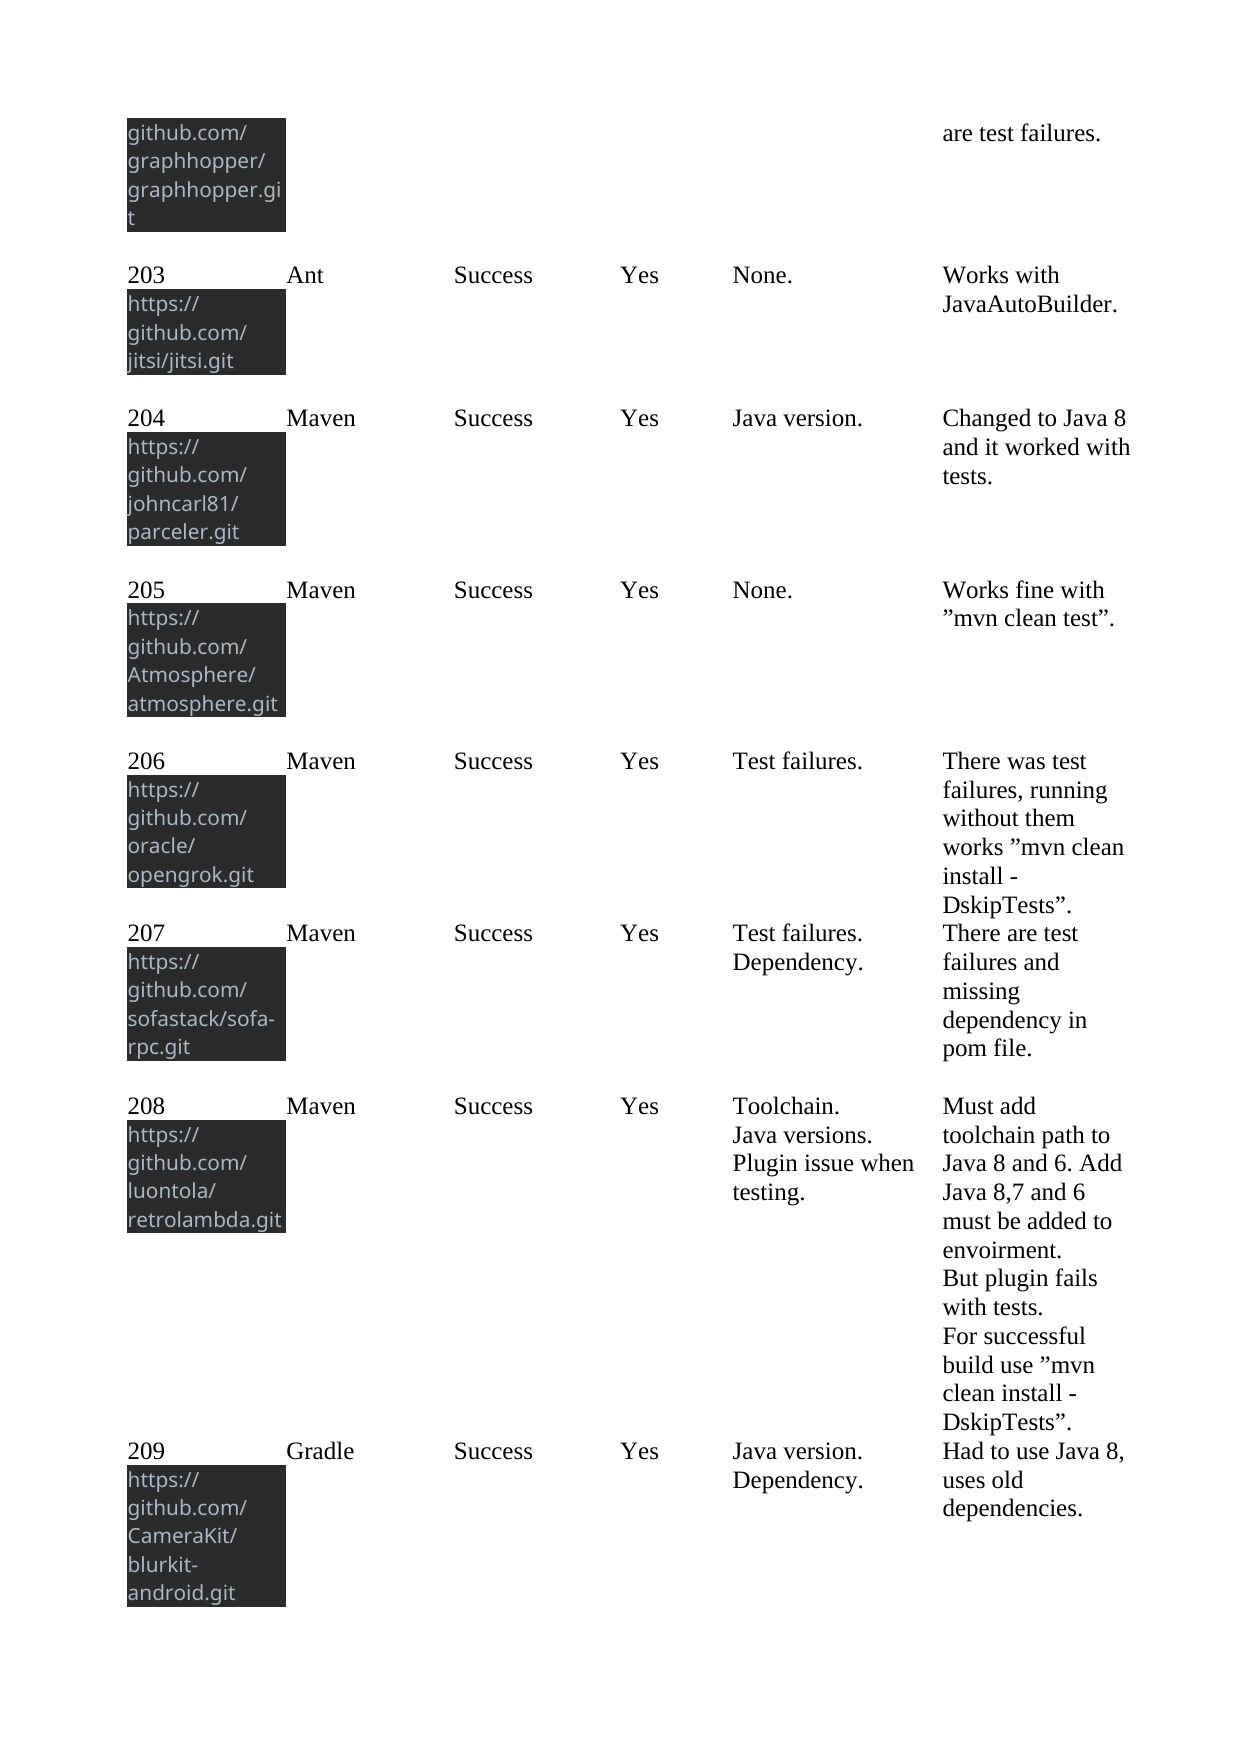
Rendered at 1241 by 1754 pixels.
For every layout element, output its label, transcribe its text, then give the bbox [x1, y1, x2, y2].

table_cell 208 https://github.com/luontola/retrolambda.git [128, 1091, 286, 1120]
table_cell 204 https://github.com/johncarl81/parceler.git [128, 546, 286, 575]
table_cell 203 https://github.com/jitsi/jitsi.git [128, 375, 286, 403]
table_cell [733, 118, 942, 261]
table_cell [454, 118, 620, 261]
table_cell Yes [620, 1436, 732, 1636]
table_cell Yes [620, 575, 732, 746]
table_cell 207 https://github.com/sofastack/sofa-rpc.git [128, 919, 286, 947]
table_cell 204 https://github.com/johncarl81/parceler.git [128, 404, 286, 432]
table_cell Yes [620, 261, 732, 403]
table_cell Toolchain. Java versions. Plugin issue when testing. [733, 1091, 942, 1436]
table_cell None. [733, 261, 942, 403]
table_cell Success [454, 746, 620, 918]
table_cell Yes [620, 404, 732, 575]
table_cell Works with JavaAutoBuilder. [942, 261, 1131, 403]
table_cell 208 https://github.com/luontola/retrolambda.git [128, 1233, 286, 1436]
table_cell Java version. [733, 404, 942, 575]
table_cell Yes [620, 746, 732, 918]
table_cell 209 https://github.com/CameraKit/blurkit-android.git [128, 1436, 286, 1465]
table_cell Works fine with ”mvn clean test”. [942, 575, 1131, 746]
table_cell Maven [286, 919, 454, 1091]
table_cell There was test failures, running without them works ”mvn clean install -DskipTests”. [942, 746, 1131, 918]
table_cell Test failures. [733, 746, 942, 918]
table_cell Maven [286, 1091, 454, 1436]
table_cell Success [454, 575, 620, 746]
table_cell Success [454, 1436, 620, 1636]
table_cell 202 https://github.com/graphhopper/graphhopper.git [128, 232, 286, 261]
table_cell Success [454, 919, 620, 1091]
table_cell Test failures. Dependency. [733, 919, 942, 1091]
table_cell Maven [286, 404, 454, 575]
table_cell 209 https://github.com/CameraKit/blurkit-android.git [128, 1607, 286, 1636]
table_cell Ant [286, 261, 454, 403]
table_cell [620, 118, 732, 261]
table_cell 205 https://github.com/Atmosphere/atmosphere.git [128, 717, 286, 746]
table_cell Success [454, 261, 620, 403]
table_cell [286, 118, 454, 261]
table_cell Changed to Java 8 and it worked with tests. [942, 404, 1131, 575]
table_cell Success [454, 404, 620, 575]
table_cell There are test failures and missing dependency in pom file. [942, 919, 1131, 1091]
table_cell are test failures. [942, 118, 1131, 261]
table_cell Yes [620, 1091, 732, 1436]
table_cell 206 https://github.com/oracle/opengrok.git [128, 888, 286, 918]
table_cell 206 https://github.com/oracle/opengrok.git [128, 746, 286, 775]
table_cell 203 https://github.com/jitsi/jitsi.git [128, 261, 286, 289]
table_cell 207 https://github.com/sofastack/sofa-rpc.git [128, 1061, 286, 1091]
table_cell Yes [620, 919, 732, 1091]
table_cell 205 https://github.com/Atmosphere/atmosphere.git [128, 575, 286, 603]
table_cell Must add toolchain path to Java 8 and 6. Add Java 8,7 and 6 must be added to envoirment. But plugin fails with tests. For successful build use ”mvn clean install -DskipTests”. [942, 1091, 1131, 1436]
table_cell Java version. Dependency. [733, 1436, 942, 1636]
table_cell Maven [286, 746, 454, 918]
table_cell Success [454, 1091, 620, 1436]
table_cell Had to use Java 8, uses old dependencies. [942, 1436, 1131, 1636]
table_cell Gradle [286, 1436, 454, 1636]
table_cell Maven [286, 575, 454, 746]
table_cell None. [733, 575, 942, 746]
